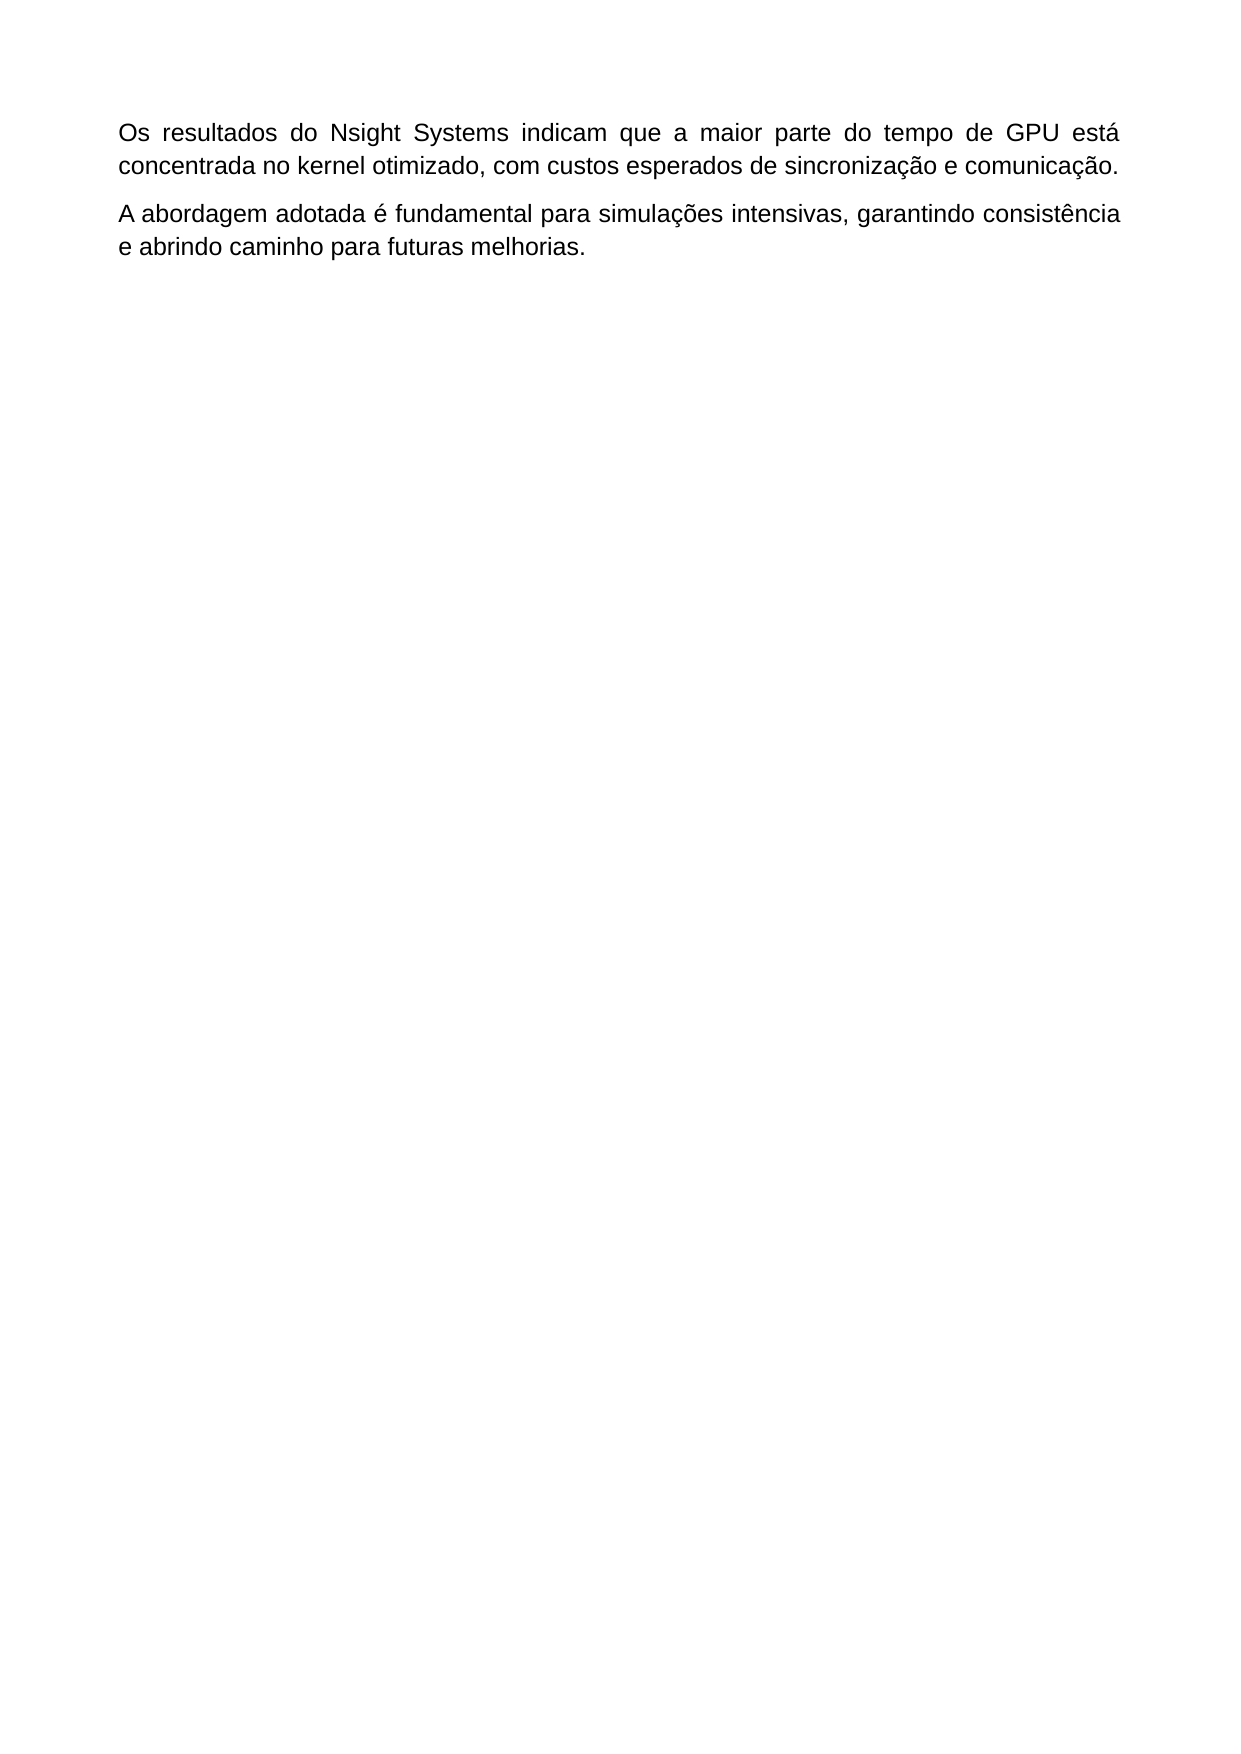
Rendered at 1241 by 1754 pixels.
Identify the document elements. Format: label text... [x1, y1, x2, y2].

text Os resultados do Nsight Systems indicam que a maior parte do tempo de GPU está concentrada no kernel otimizado, com custos esperados de sincronização e comunicação. [118, 118, 1122, 180]
text A abordagem adotada é fundamental para simulações intensivas, garantindo consistência e abrindo caminho para futuras melhorias. [118, 199, 1122, 261]
